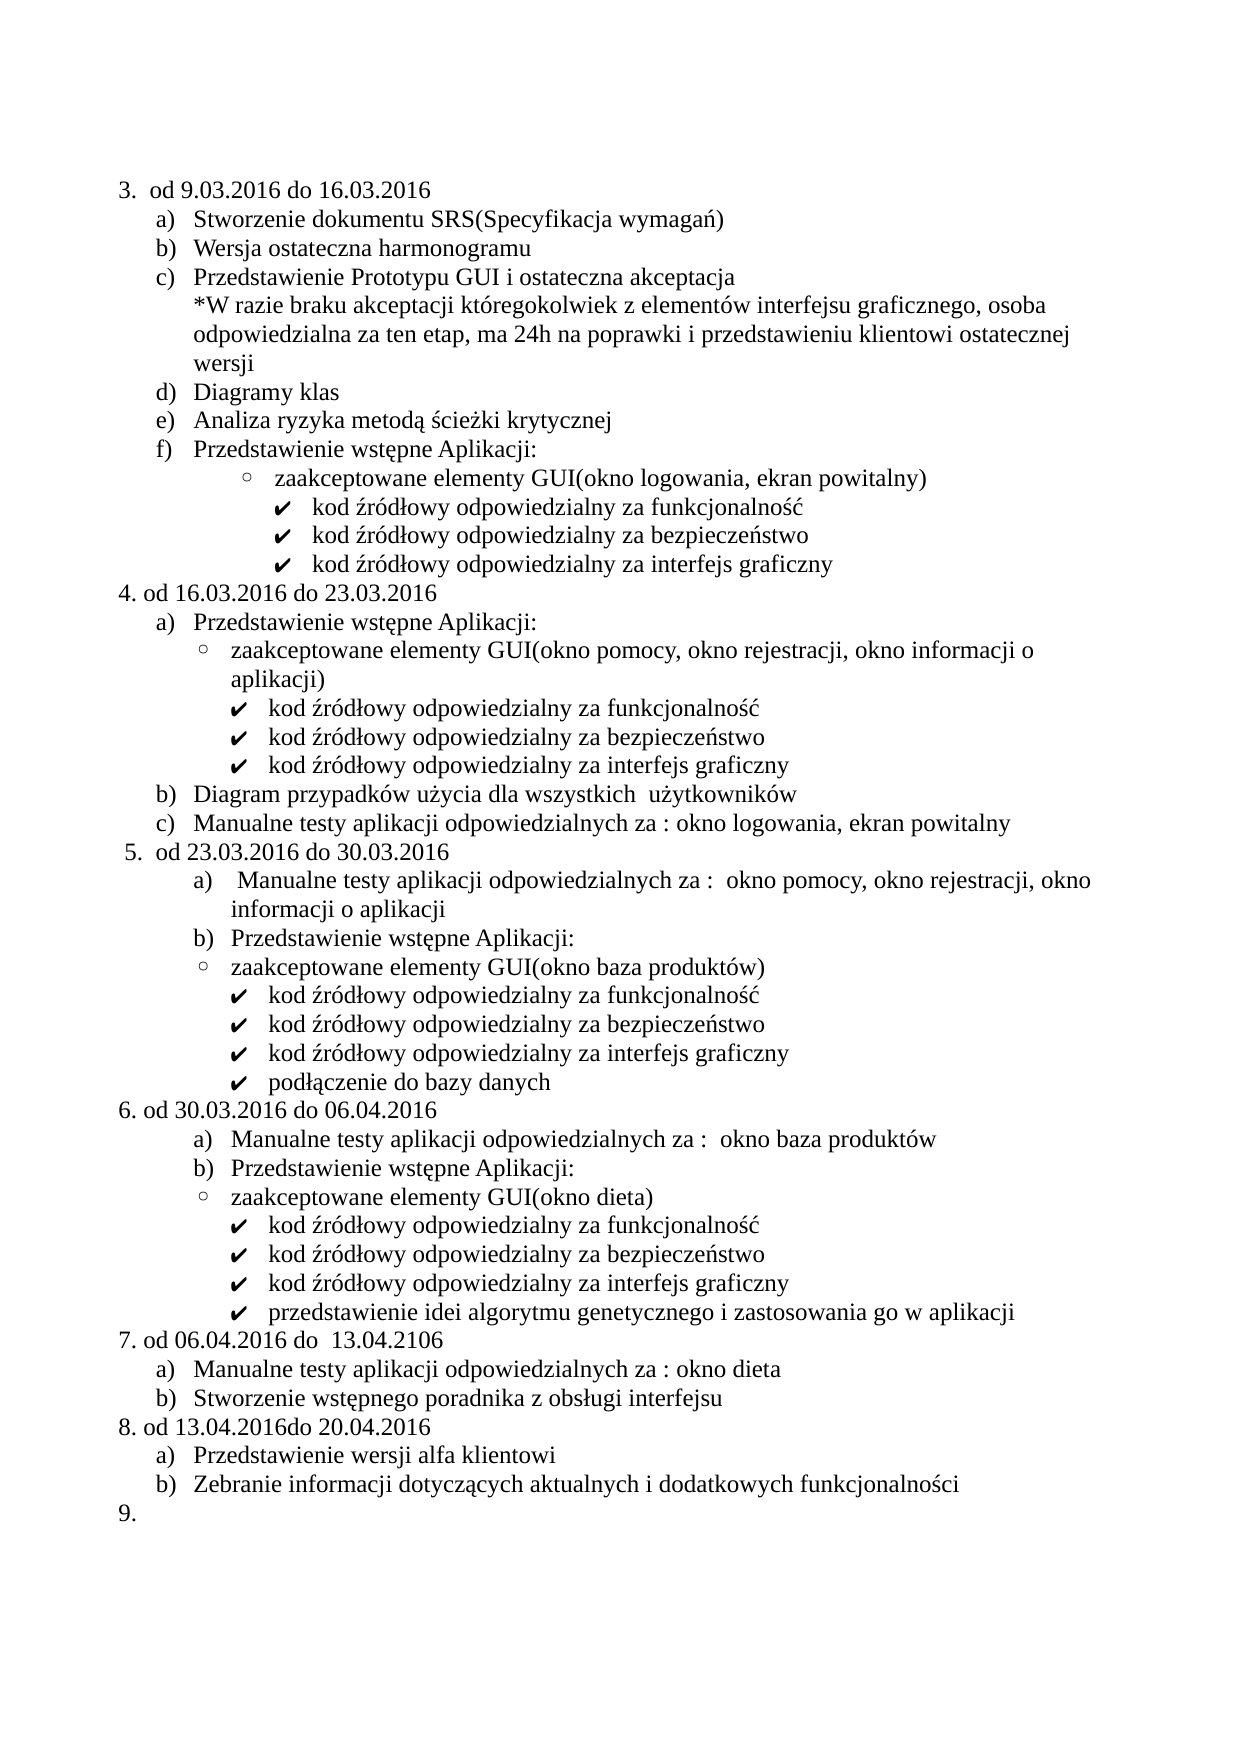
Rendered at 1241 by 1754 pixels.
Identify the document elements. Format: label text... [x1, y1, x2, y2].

list kod źródłowy odpowiedzialny za interfejs graficzny [231, 1038, 1122, 1067]
text 8. od 13.04.2016do 20.04.2016 [118, 1412, 1122, 1441]
list kod źródłowy odpowiedzialny za interfejs graficzny [231, 1268, 1122, 1297]
list kod źródłowy odpowiedzialny za funkcjonalność [231, 693, 1122, 722]
list Manualne testy aplikacji odpowiedzialnych za : okno baza produktów [193, 1124, 1122, 1153]
list Manualne testy aplikacji odpowiedzialnych za : okno logowania, ekran powitalny [156, 808, 1122, 837]
list 9. [83, 1498, 1122, 1527]
list Stworzenie dokumentu SRS(Specyfikacja wymagań) [156, 204, 1122, 233]
list zaakceptowane elementy GUI(okno dieta) [193, 1182, 1122, 1211]
text 7. od 06.04.2016 do 13.04.2106 [118, 1326, 1122, 1354]
list kod źródłowy odpowiedzialny za interfejs graficzny [231, 751, 1122, 779]
list kod źródłowy odpowiedzialny za bezpieczeństwo [274, 521, 1122, 549]
list 5. od 23.03.2016 do 30.03.2016 [47, 837, 1122, 866]
list kod źródłowy odpowiedzialny za bezpieczeństwo [231, 1009, 1122, 1038]
list kod źródłowy odpowiedzialny za bezpieczeństwo [231, 722, 1122, 751]
list Przedstawienie wstępne Aplikacji: [193, 923, 1122, 952]
list Manualne testy aplikacji odpowiedzialnych za : okno pomocy, okno rejestracji, okno informacji o aplikacji [193, 866, 1122, 923]
list Przedstawienie wersji alfa klientowi [156, 1441, 1122, 1469]
list Przedstawienie wstępne Aplikacji: [156, 434, 1122, 463]
list Przedstawienie Prototypu GUI i ostateczna akceptacja [156, 262, 1122, 291]
list Wersja ostateczna harmonogramu [156, 233, 1122, 262]
list Zebranie informacji dotyczących aktualnych i dodatkowych funkcjonalności [156, 1469, 1122, 1498]
list kod źródłowy odpowiedzialny za funkcjonalność [231, 981, 1122, 1009]
list kod źródłowy odpowiedzialny za interfejs graficzny [274, 549, 1122, 578]
list zaakceptowane elementy GUI(okno logowania, ekran powitalny) [237, 463, 1122, 492]
text 3. od 9.03.2016 do 16.03.2016 [118, 176, 1122, 204]
list kod źródłowy odpowiedzialny za bezpieczeństwo [231, 1239, 1122, 1268]
text 4. od 16.03.2016 do 23.03.2016 [118, 578, 1122, 607]
list przedstawienie idei algorytmu genetycznego i zastosowania go w aplikacji [231, 1297, 1122, 1326]
list kod źródłowy odpowiedzialny za funkcjonalność [231, 1211, 1122, 1239]
list kod źródłowy odpowiedzialny za funkcjonalność [274, 492, 1122, 521]
list Manualne testy aplikacji odpowiedzialnych za : okno dieta [156, 1354, 1122, 1383]
list zaakceptowane elementy GUI(okno pomocy, okno rejestracji, okno informacji o aplikacji) [193, 636, 1122, 693]
text 6. od 30.03.2016 do 06.04.2016 [118, 1096, 1122, 1124]
list Przedstawienie wstępne Aplikacji: [193, 1153, 1122, 1182]
list Diagramy klas [156, 377, 1122, 406]
list zaakceptowane elementy GUI(okno baza produktów) [193, 952, 1122, 981]
list *W razie braku akceptacji któregokolwiek z elementów interfejsu graficznego, osoba odpowiedzialna za ten etap, ma 24h na poprawki i przedstawieniu klientowi ostatecznej wersji [156, 291, 1122, 377]
list Stworzenie wstępnego poradnika z obsługi interfejsu [156, 1383, 1122, 1412]
list Diagram przypadków użycia dla wszystkich użytkowników [156, 779, 1122, 808]
list podłączenie do bazy danych [231, 1067, 1122, 1096]
list Przedstawienie wstępne Aplikacji: [156, 607, 1122, 636]
list Analiza ryzyka metodą ścieżki krytycznej [156, 406, 1122, 434]
